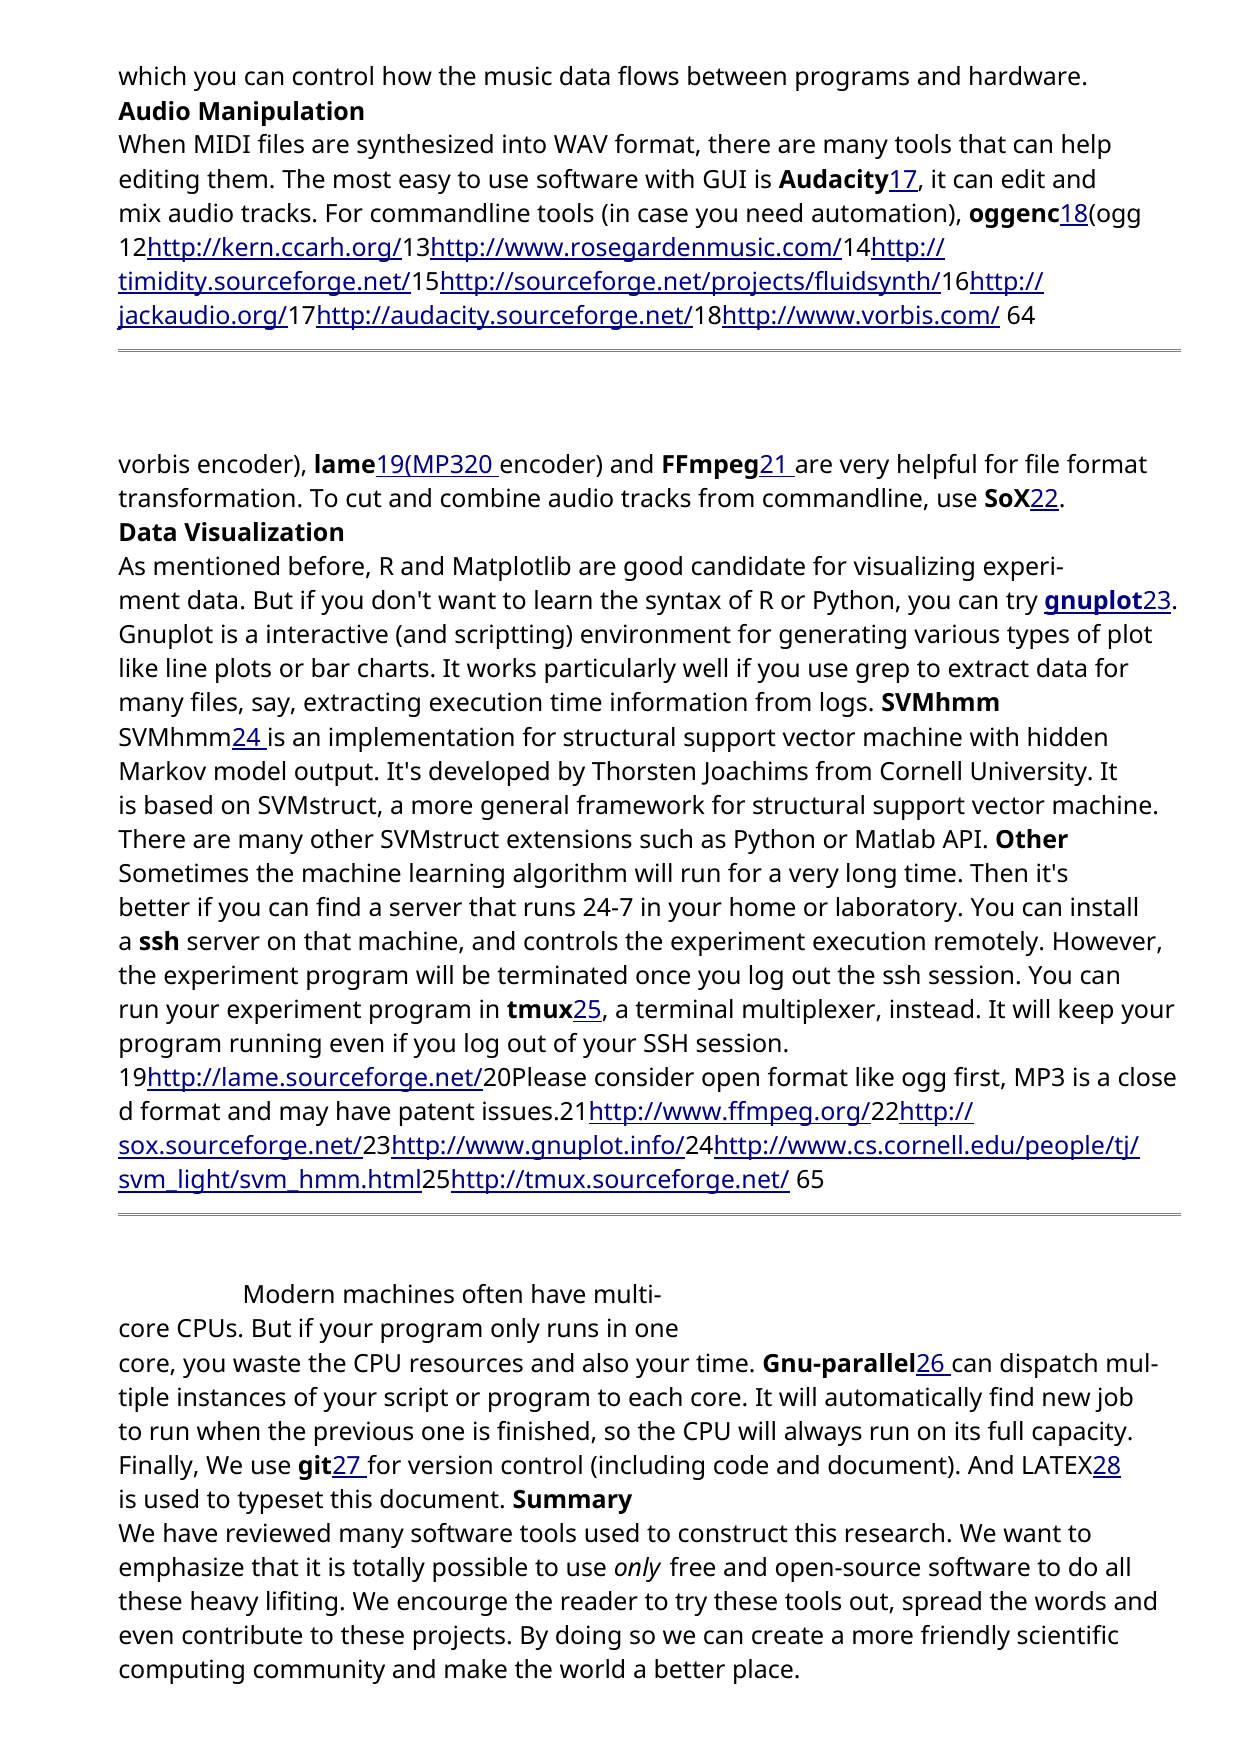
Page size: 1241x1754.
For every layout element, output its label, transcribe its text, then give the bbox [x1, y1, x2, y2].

text Modern machines often have multi-core CPUs. But if your program only runs in one core, you waste the CPU resources and also your time. Gnu-parallel26 can dispatch mul- tiple instances of your script or program to each core. It will automatically find new job to run when the previous one is finished, so the CPU will always run on its full capacity. Finally, We use git27 for version control (including code and document). And LATEX28 is used to typeset this document. Summary We have reviewed many software tools used to construct this research. We want to emphasize that it is totally possible to use only free and open-source software to do all these heavy lifiting. We encourge the reader to try these tools out, spread the words and even contribute to these projects. By doing so we can create a more friendly scientific computing community and make the world a better place. [118, 1245, 1181, 1686]
text vorbis encoder), lame19(MP320 encoder) and FFmpeg21 are very helpful for file format transformation. To cut and combine audio tracks from commandline, use SoX22. Data Visualization As mentioned before, R and Matplotlib are good candidate for visualizing experi- ment data. But if you don't want to learn the syntax of R or Python, you can try gnuplot23. Gnuplot is a interactive (and scriptting) environment for generating various types of plot like line plots or bar charts. It works particularly well if you use grep to extract data for many files, say, extracting execution time information from logs. SVMhmm SVMhmm24 is an implementation for structural support vector machine with hidden Markov model output. It's developed by Thorsten Joachims from Cornell University. It is based on SVMstruct, a more general framework for structural support vector machine. There are many other SVMstruct extensions such as Python or Matlab API. Other Sometimes the machine learning algorithm will run for a very long time. Then it's better if you can find a server that runs 24-7 in your home or laboratory. You can install a ssh server on that machine, and controls the experiment execution remotely. However, the experiment program will be terminated once you log out the ssh session. You can run your experiment program in tmux25, a terminal multiplexer, instead. It will keep your program running even if you log out of your SSH session. 19http://lame.sourceforge.net/20Please consider open format like ogg first, MP3 is a closed format and may have patent issues.21http://www.ffmpeg.org/22http://sox.sourceforge.net/23http://www.gnuplot.info/24http://www.cs.cornell.edu/people/tj/svm_light/svm_hmm.html25http://tmux.sourceforge.net/ 65 [118, 380, 1181, 1196]
text which you can control how the music data flows between programs and hardware. Audio Manipulation When MIDI files are synthesized into WAV format, there are many tools that can help editing them. The most easy to use software with GUI is Audacity17, it can edit and mix audio tracks. For commandline tools (in case you need automation), oggenc18(ogg 12http://kern.ccarh.org/13http://www.rosegardenmusic.com/14http://timidity.sourceforge.net/15http://sourceforge.net/projects/fluidsynth/16http://jackaudio.org/17http://audacity.sourceforge.net/18http://www.vorbis.com/ 64 [118, 59, 1181, 332]
